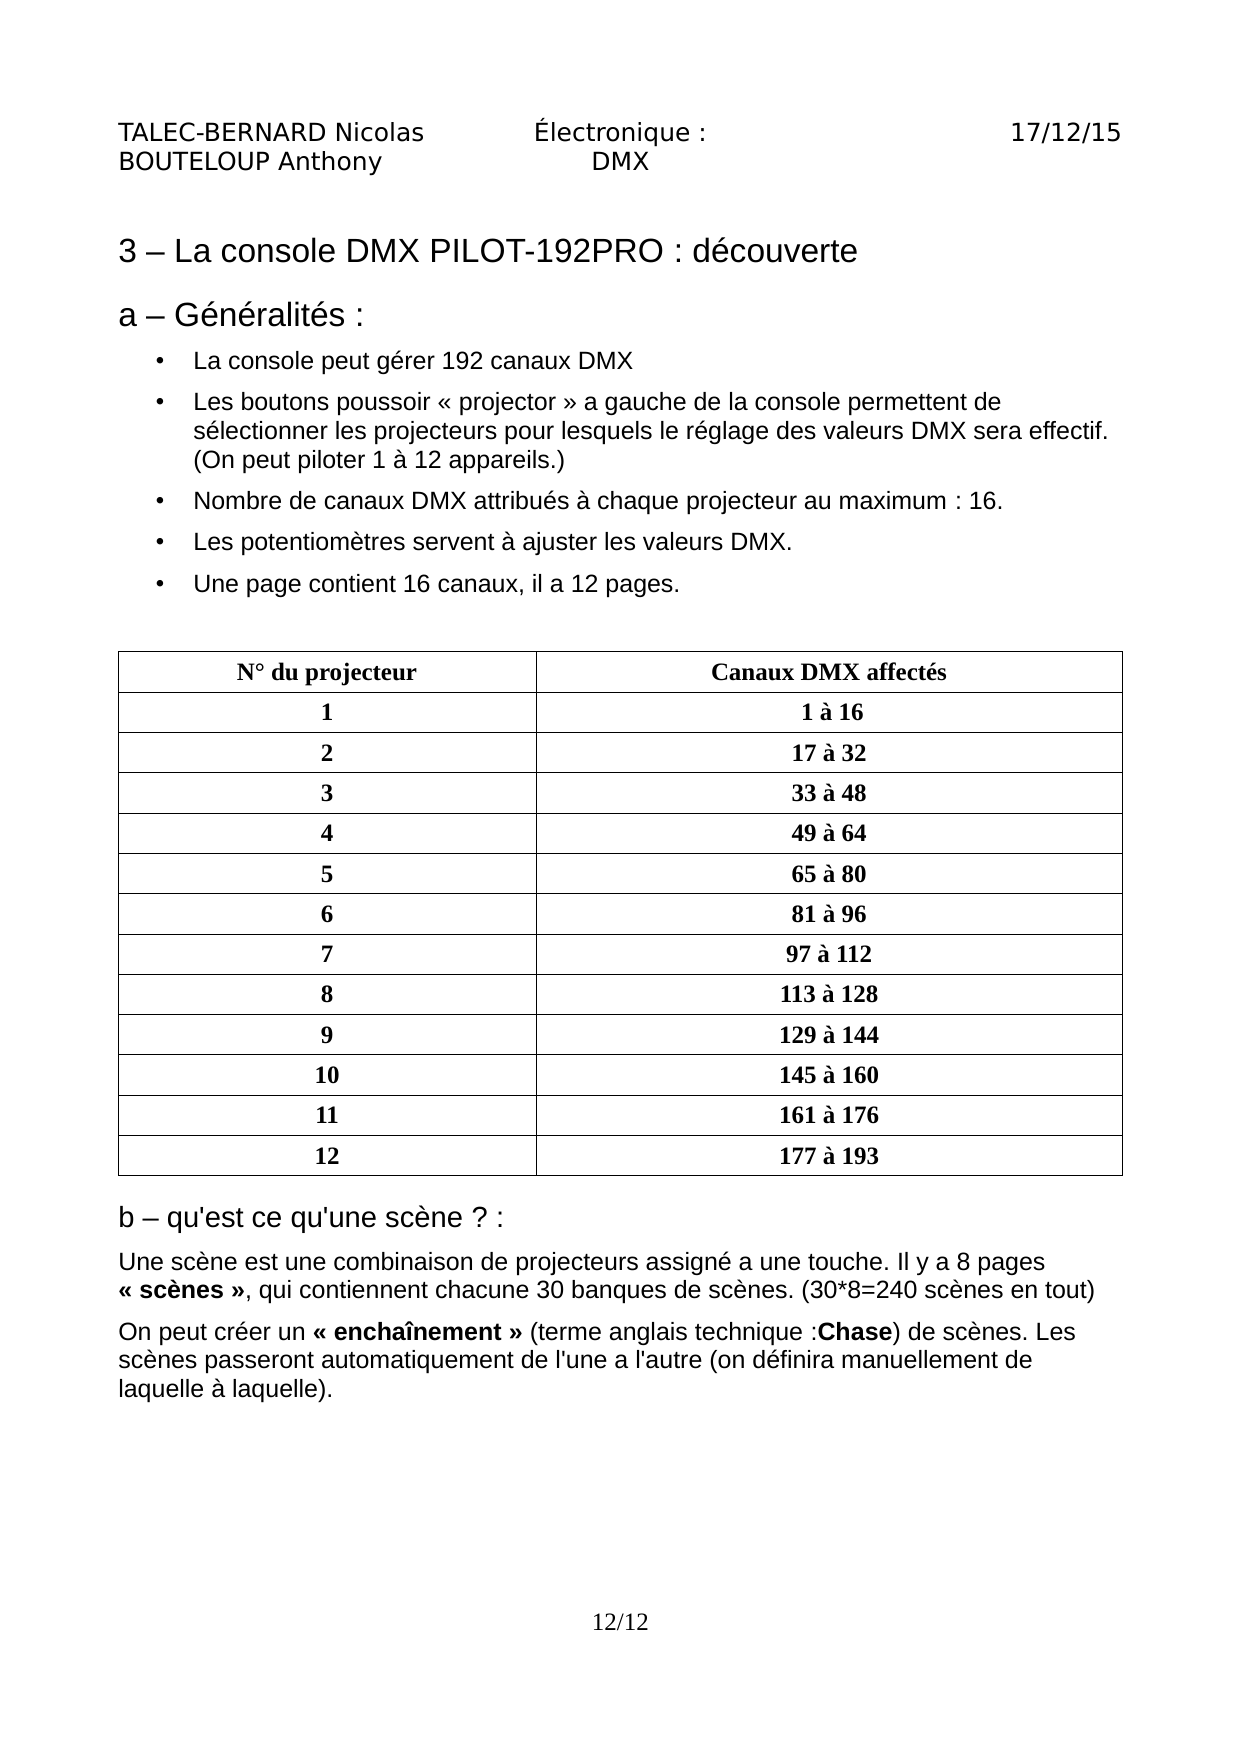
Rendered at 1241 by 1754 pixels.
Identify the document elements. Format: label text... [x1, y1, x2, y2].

list Les potentiomètres servent à ajuster les valeurs DMX. [156, 527, 1122, 556]
table_cell 4 [119, 814, 536, 853]
table_cell 9 [119, 1015, 536, 1054]
table_cell 10 [119, 1055, 536, 1095]
list Nombre de canaux DMX attribués à chaque projecteur au maximum : 16. [156, 486, 1122, 515]
table_cell 6 [119, 894, 536, 933]
table_cell 17 à 32 [537, 733, 1122, 772]
table_cell 7 [119, 935, 536, 974]
table_cell 49 à 64 [537, 814, 1122, 853]
table_cell 113 à 128 [537, 975, 1122, 1014]
table_cell 81 à 96 [537, 894, 1122, 933]
list Les boutons poussoir « projector » a gauche de la console permettent de sélectionner les projecteurs pour lesquels le réglage des valeurs DMX sera effectif. (On peut piloter 1 à 12 appareils.) [156, 387, 1122, 473]
text Une scène est une combinaison de projecteurs assigné a une touche. Il y a 8 pages « scènes », qui contiennent chacune 30 banques de scènes. (30*8=240 scènes en tout) [118, 1246, 1122, 1304]
table_cell 5 [119, 854, 536, 893]
subtitle a – Généralités : [118, 294, 1122, 333]
table_header N° du projecteur [119, 652, 536, 692]
table_cell 2 [119, 733, 536, 772]
table_cell 11 [119, 1096, 536, 1135]
table_cell 161 à 176 [537, 1096, 1122, 1135]
table_cell 145 à 160 [537, 1055, 1122, 1095]
list La console peut gérer 192 canaux DMX [156, 346, 1122, 374]
table_cell 1 à 16 [537, 693, 1122, 732]
table_cell 129 à 144 [537, 1015, 1122, 1054]
subtitle b – qu'est ce qu'une scène ? : [118, 1200, 1122, 1234]
table_header Canaux DMX affectés [537, 652, 1122, 692]
table_cell 8 [119, 975, 536, 1014]
table_cell 1 [119, 693, 536, 732]
table_cell 3 [119, 773, 536, 812]
table_cell 65 à 80 [537, 854, 1122, 893]
table_cell 12 [119, 1136, 536, 1175]
text On peut créer un « enchaînement » (terme anglais technique :Chase) de scènes. Les scènes passeront automatiquement de l'une a l'autre (on définira manuellement de laquelle à laquelle). [118, 1316, 1122, 1403]
table_cell 177 à 193 [537, 1136, 1122, 1175]
subtitle 3 – La console DMX PILOT-192PRO : découverte [118, 231, 1122, 269]
list Une page contient 16 canaux, il a 12 pages. [156, 569, 1122, 597]
table_cell 33 à 48 [537, 773, 1122, 812]
table_cell 97 à 112 [537, 935, 1122, 974]
